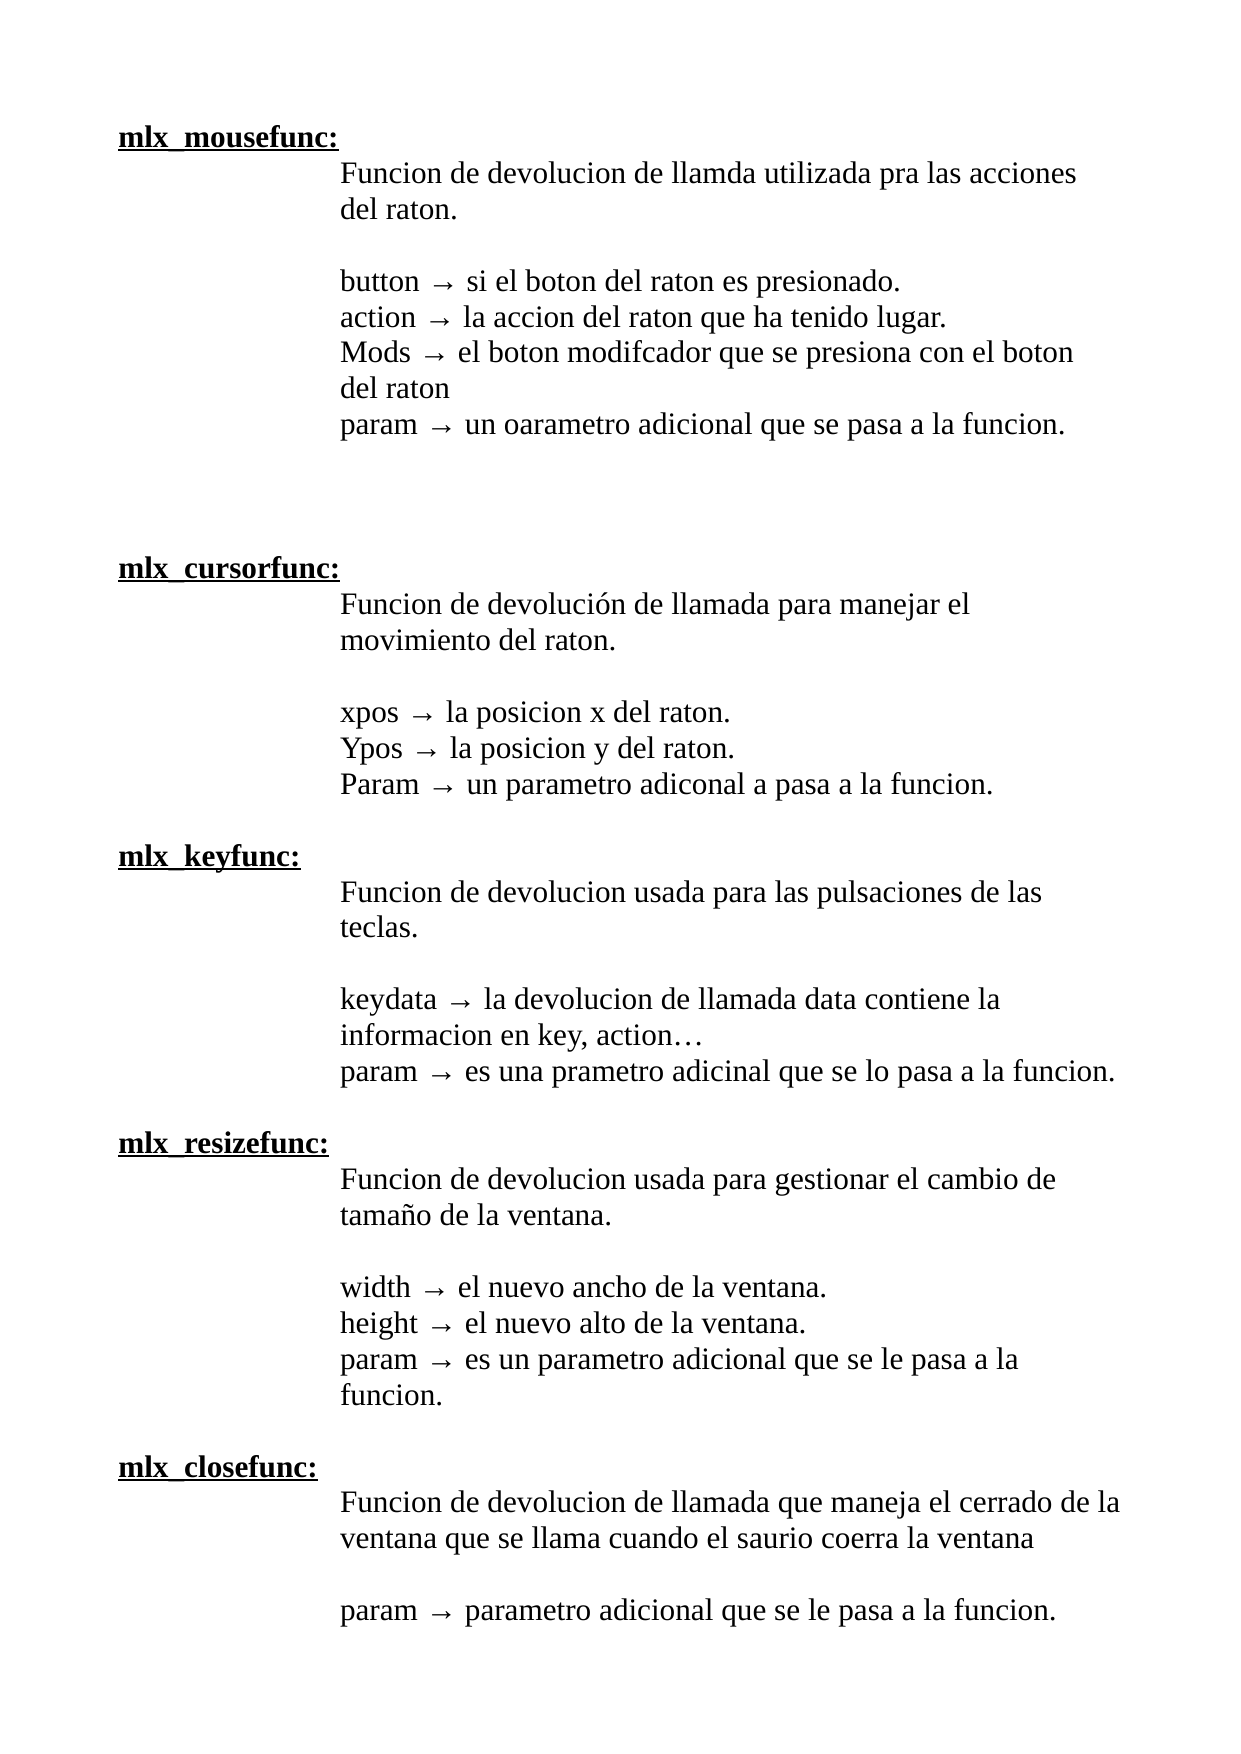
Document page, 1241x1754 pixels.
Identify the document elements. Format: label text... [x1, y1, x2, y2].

text mlx_closefunc: [118, 1448, 1122, 1484]
text width → el nuevo ancho de la ventana. [118, 1268, 1122, 1304]
text Ypos → la posicion y del raton. [118, 729, 1122, 765]
text mlx_resizefunc: [118, 1124, 1122, 1160]
text mlx_mousefunc: [118, 118, 1122, 154]
text param → un oarametro adicional que se pasa a la funcion. [118, 406, 1122, 442]
text action → la accion del raton que ha tenido lugar. [118, 298, 1122, 334]
text Param → un parametro adiconal a pasa a la funcion. [118, 765, 1122, 801]
text Funcion de devolucion usada para gestionar el cambio de tamaño de la ventana. [118, 1160, 1122, 1232]
text Mods → el boton modifcador que se presiona con el boton del raton [118, 334, 1122, 406]
text param → es un parametro adicional que se le pasa a la funcion. [118, 1340, 1122, 1412]
text mlx_cursorfunc: [118, 549, 1122, 585]
text xpos → la posicion x del raton. [118, 693, 1122, 729]
text Funcion de devolución de llamada para manejar el movimiento del raton. [118, 585, 1122, 657]
text Funcion de devolucion de llamda utilizada pra las acciones del raton. [118, 154, 1122, 226]
text Funcion de devolucion de llamada que maneja el cerrado de la ventana que se llama cuando el saurio coerra la ventana [118, 1484, 1122, 1556]
text mlx_keyfunc: [118, 837, 1122, 873]
text param → es una prametro adicinal que se lo pasa a la funcion. [118, 1052, 1122, 1088]
text Funcion de devolucion usada para las pulsaciones de las teclas. [118, 873, 1122, 945]
text button → si el boton del raton es presionado. [118, 262, 1122, 298]
text keydata → la devolucion de llamada data contiene la informacion en key, action… [118, 981, 1122, 1052]
text height → el nuevo alto de la ventana. [118, 1304, 1122, 1340]
text param → parametro adicional que se le pasa a la funcion. [118, 1592, 1122, 1627]
